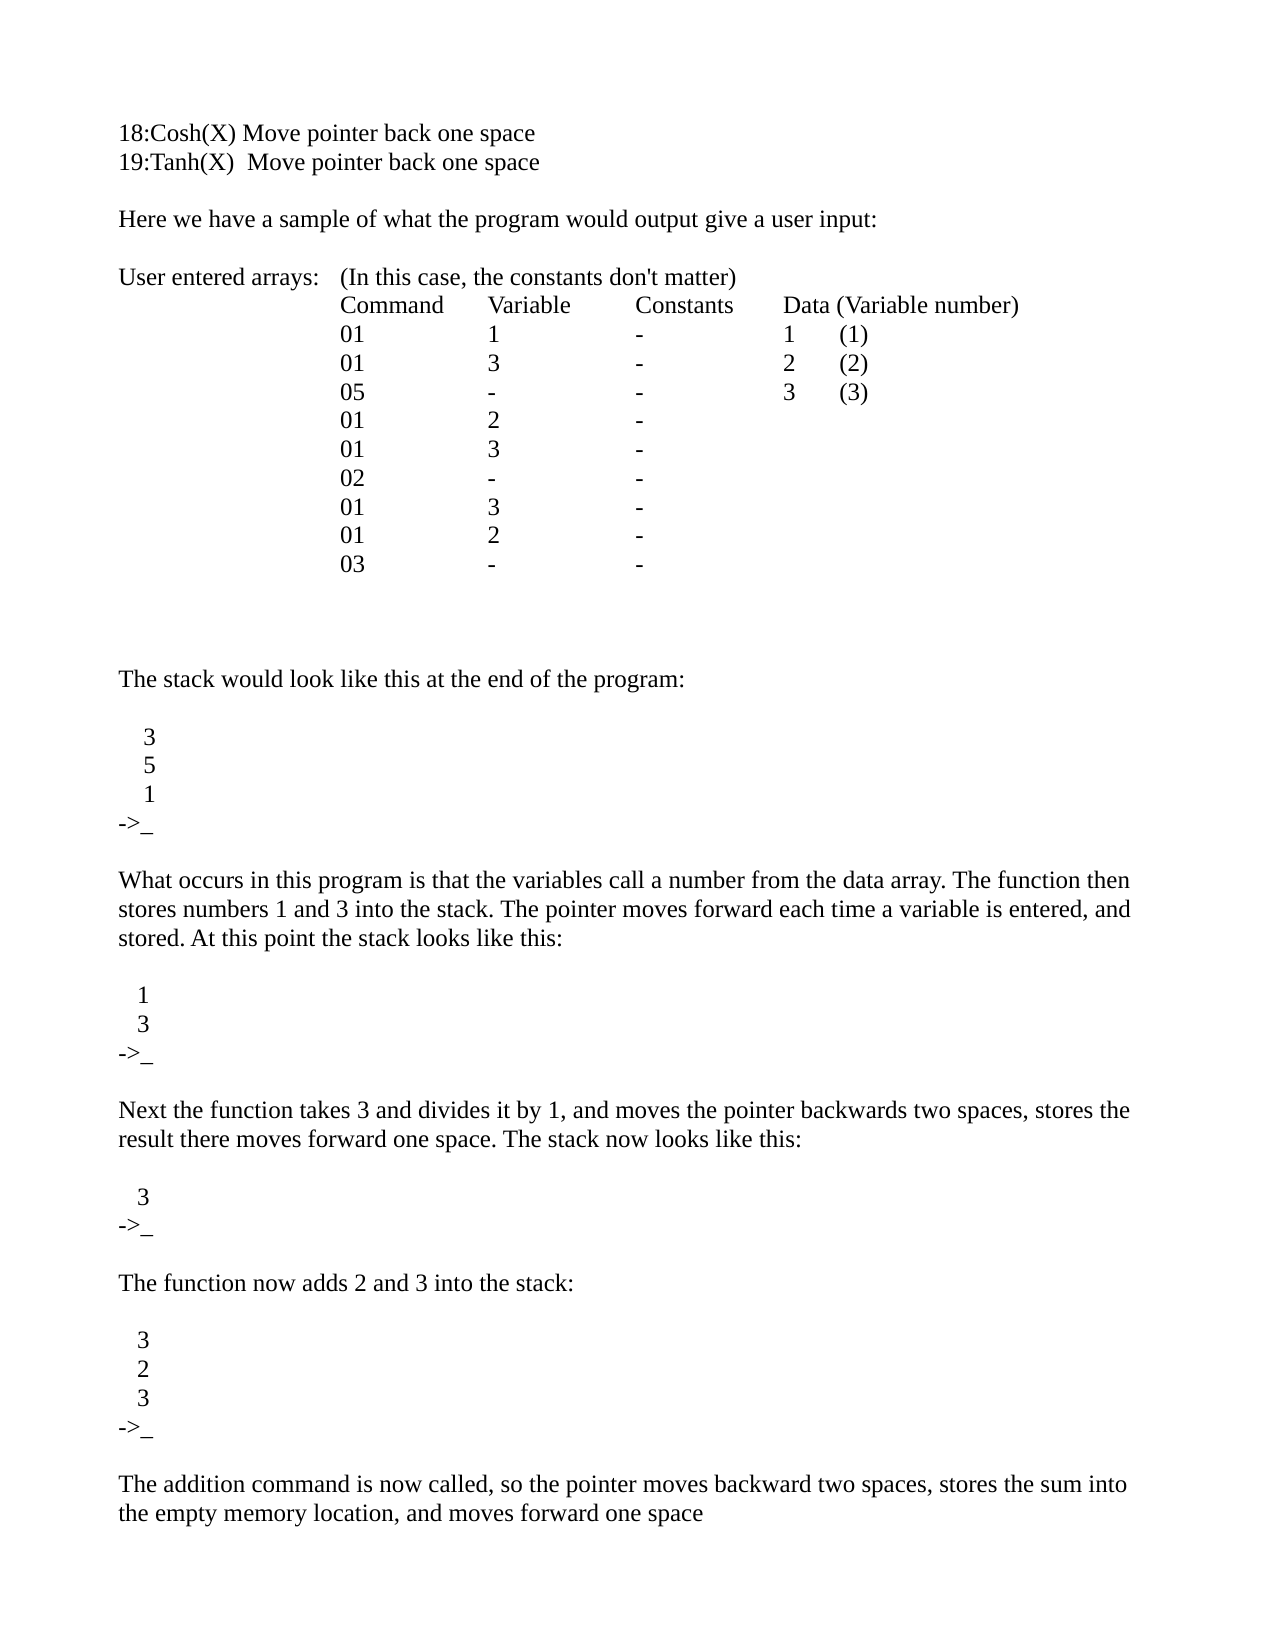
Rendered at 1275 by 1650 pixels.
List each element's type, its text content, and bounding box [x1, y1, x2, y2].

text 01 3 - [118, 492, 1157, 521]
text ->_ [118, 1412, 1157, 1441]
text The addition command is now called, so the pointer moves backward two spaces, stores the sum into the empty memory location, and moves forward one space [118, 1469, 1157, 1527]
text Command Variable Constants Data (Variable number) [118, 291, 1157, 319]
text Next the function takes 3 and divides it by 1, and moves the pointer backwards two spaces, stores the result there moves forward one space. The stack now looks like this: [118, 1096, 1157, 1153]
text 01 1 - 1 (1) [118, 319, 1157, 348]
text User entered arrays: (In this case, the constants don't matter) [118, 262, 1157, 291]
text 01 3 - [118, 434, 1157, 463]
text 01 3 - 2 (2) [118, 348, 1157, 377]
text ->_ [118, 1038, 1157, 1067]
text 5 [118, 751, 1157, 779]
text ->_ [118, 808, 1157, 837]
text 01 2 - [118, 406, 1157, 434]
text 3 [118, 1383, 1157, 1412]
text 18:Cosh(X) Move pointer back one space [118, 118, 1157, 147]
text 1 [118, 981, 1157, 1009]
text 01 2 - [118, 521, 1157, 549]
text The function now adds 2 and 3 into the stack: [118, 1268, 1157, 1297]
text ->_ [118, 1211, 1157, 1239]
text 1 [118, 779, 1157, 808]
text 19:Tanh(X) Move pointer back one space [118, 147, 1157, 176]
text What occurs in this program is that the variables call a number from the data array. The function then stores numbers 1 and 3 into the stack. The pointer moves forward each time a variable is entered, and stored. At this point the stack looks like this: [118, 866, 1157, 952]
text 02 - - [118, 463, 1157, 492]
text 3 [118, 1182, 1157, 1211]
text Here we have a sample of what the program would output give a user input: [118, 204, 1157, 233]
text 05 - - 3 (3) [118, 377, 1157, 406]
text The stack would look like this at the end of the program: [118, 664, 1157, 693]
text 3 [118, 1009, 1157, 1038]
text 3 [118, 722, 1157, 751]
text 2 [118, 1354, 1157, 1383]
text 03 - - [118, 549, 1157, 578]
text 3 [118, 1326, 1157, 1354]
